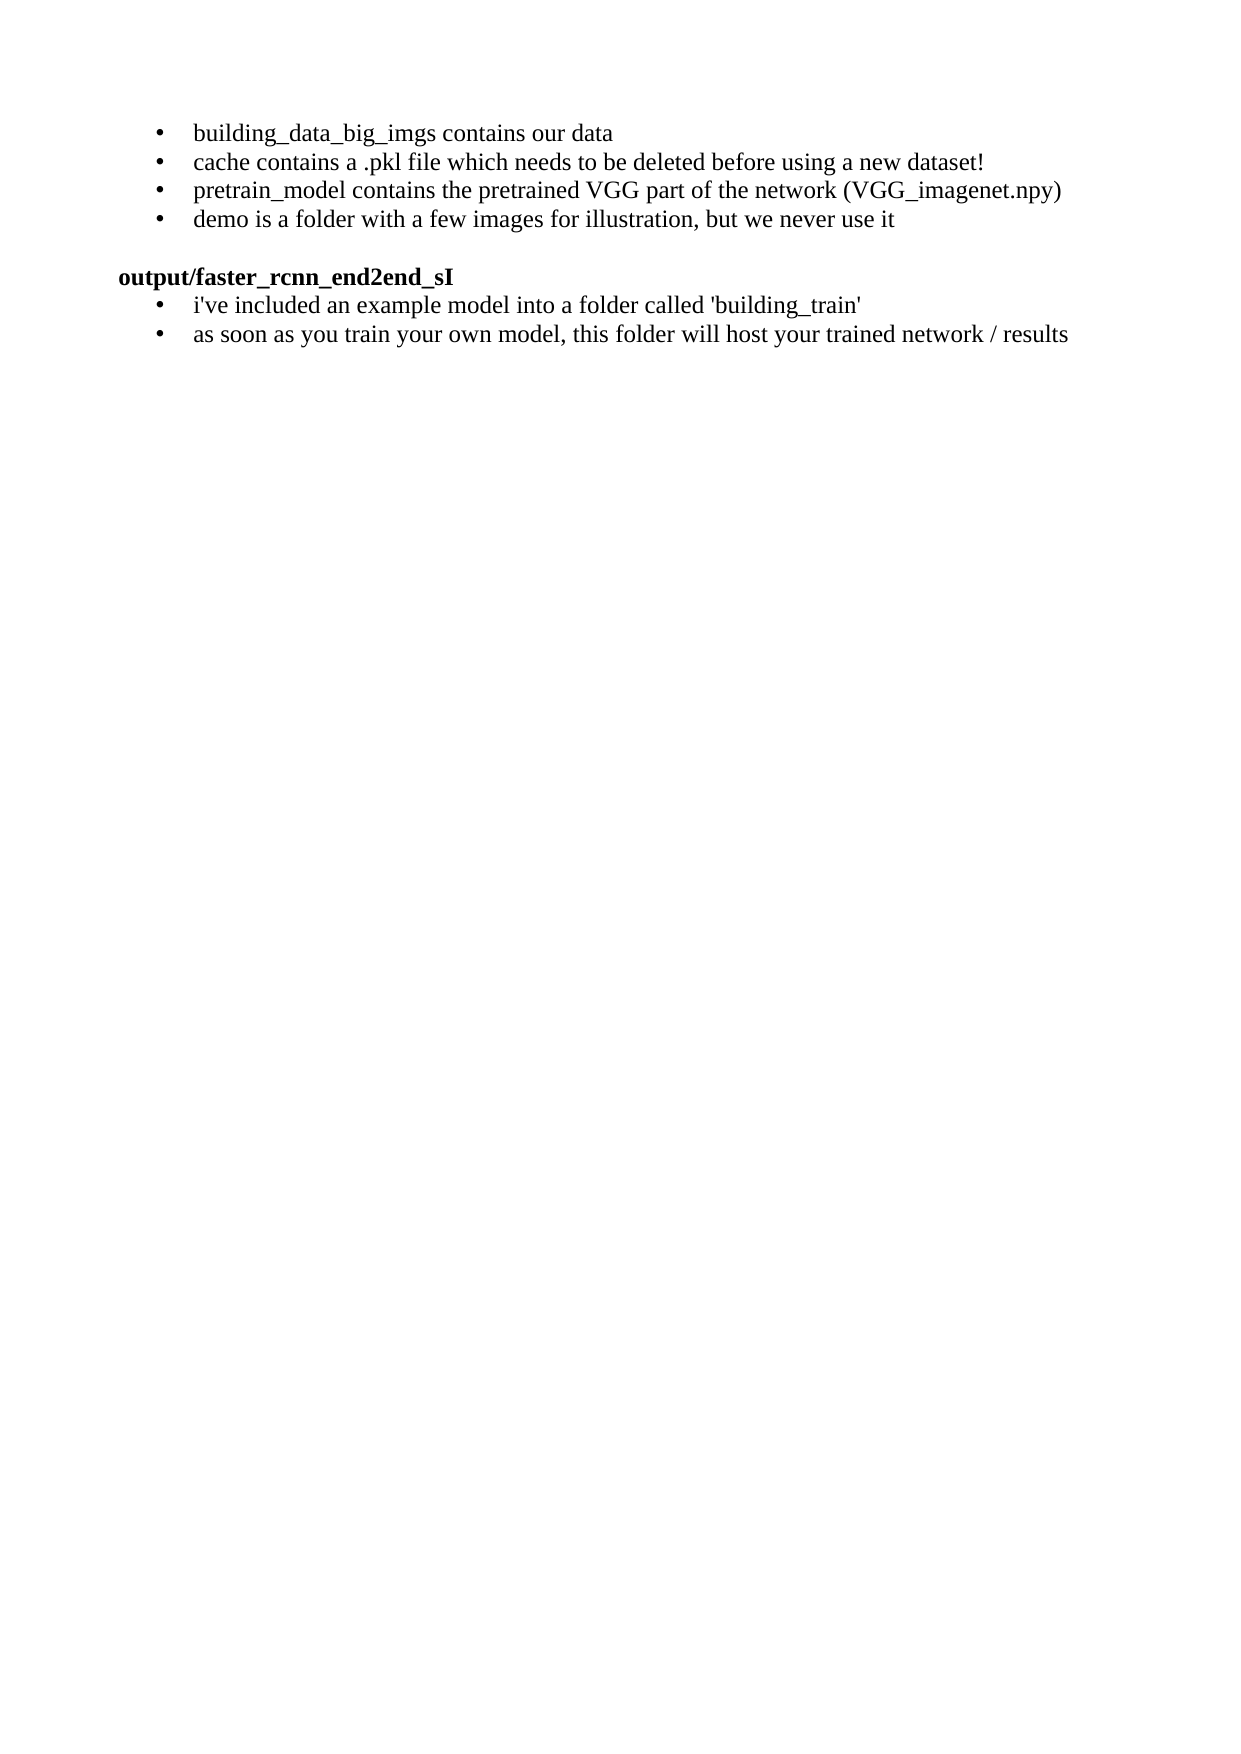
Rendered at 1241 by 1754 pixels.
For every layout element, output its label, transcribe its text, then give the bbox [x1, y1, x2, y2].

list pretrain_model contains the pretrained VGG part of the network (VGG_imagenet.npy) [156, 176, 1122, 204]
text output/faster_rcnn_end2end_sI [118, 262, 1122, 291]
list i've included an example model into a folder called 'building_train' [156, 291, 1122, 319]
list cache contains a .pkl file which needs to be deleted before using a new dataset! [156, 147, 1122, 176]
list demo is a folder with a few images for illustration, but we never use it [156, 204, 1122, 233]
list building_data_big_imgs contains our data [156, 118, 1122, 147]
list as soon as you train your own model, this folder will host your trained network / results [156, 319, 1122, 348]
